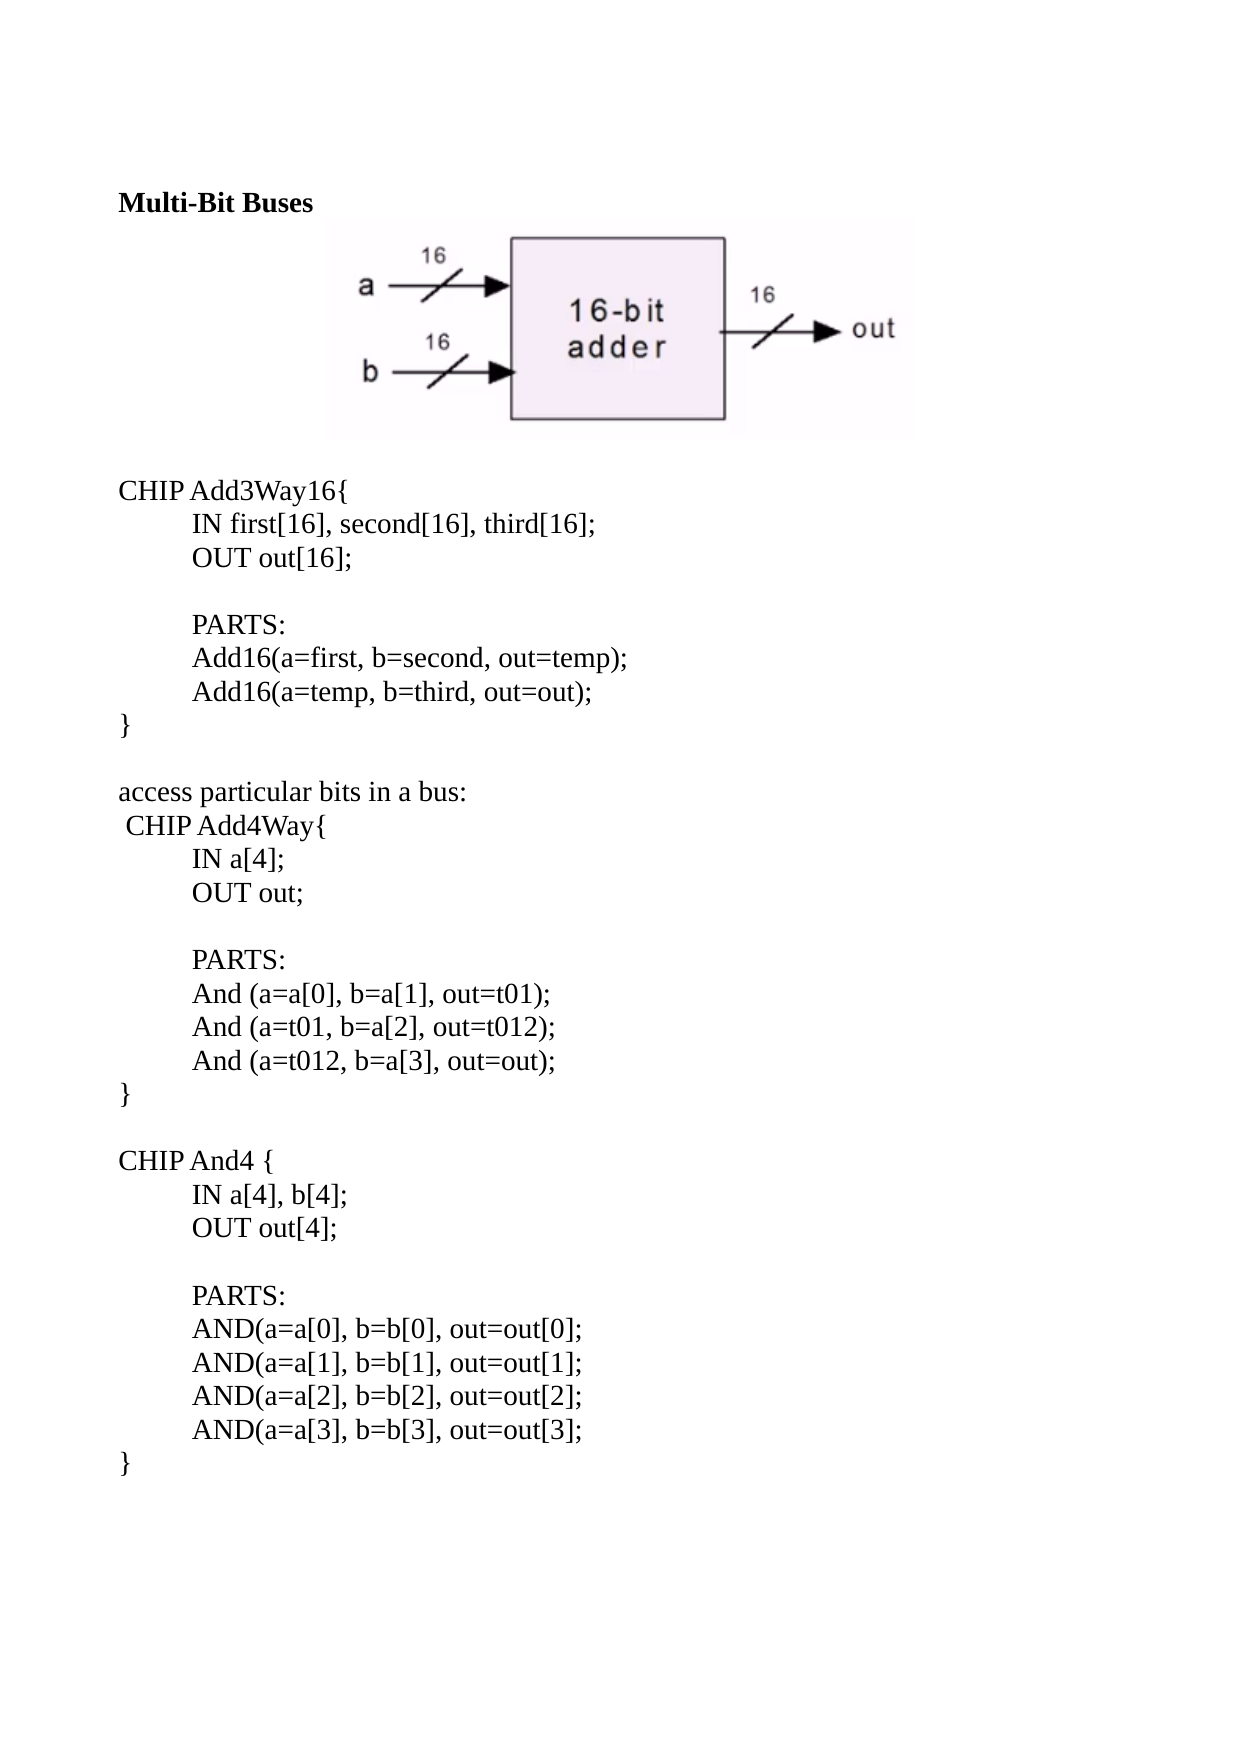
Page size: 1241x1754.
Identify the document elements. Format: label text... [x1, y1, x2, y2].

text AND(a=a[2], b=b[2], out=out[2]; [118, 1378, 1122, 1412]
text CHIP Add4Way{ [118, 808, 1122, 842]
text CHIP Add3Way16{ [118, 473, 1122, 506]
text AND(a=a[0], b=b[0], out=out[0]; [118, 1311, 1122, 1345]
text access particular bits in a bus: [118, 774, 1122, 808]
text Multi-Bit Buses [118, 185, 1122, 219]
text And (a=t012, b=a[3], out=out); [118, 1043, 1122, 1076]
text AND(a=a[3], b=b[3], out=out[3]; [118, 1412, 1122, 1445]
text PARTS: [118, 942, 1122, 976]
text OUT out; [118, 875, 1122, 909]
text } [118, 707, 1122, 741]
text And (a=t01, b=a[2], out=t012); [118, 1009, 1122, 1043]
text AND(a=a[1], b=b[1], out=out[1]; [118, 1345, 1122, 1378]
text IN first[16], second[16], third[16]; [118, 506, 1122, 540]
text PARTS: [118, 607, 1122, 640]
text OUT out[4]; [118, 1211, 1122, 1244]
text Add16(a=first, b=second, out=temp); [118, 640, 1122, 674]
text } [118, 1445, 1122, 1479]
text } [118, 1076, 1122, 1110]
text CHIP And4 { [118, 1143, 1122, 1177]
text PARTS: [118, 1278, 1122, 1311]
text IN a[4], b[4]; [118, 1177, 1122, 1211]
text OUT out[16]; [118, 540, 1122, 573]
text And (a=a[0], b=a[1], out=t01); [118, 976, 1122, 1009]
text Add16(a=temp, b=third, out=out); [118, 674, 1122, 707]
text IN a[4]; [118, 842, 1122, 875]
